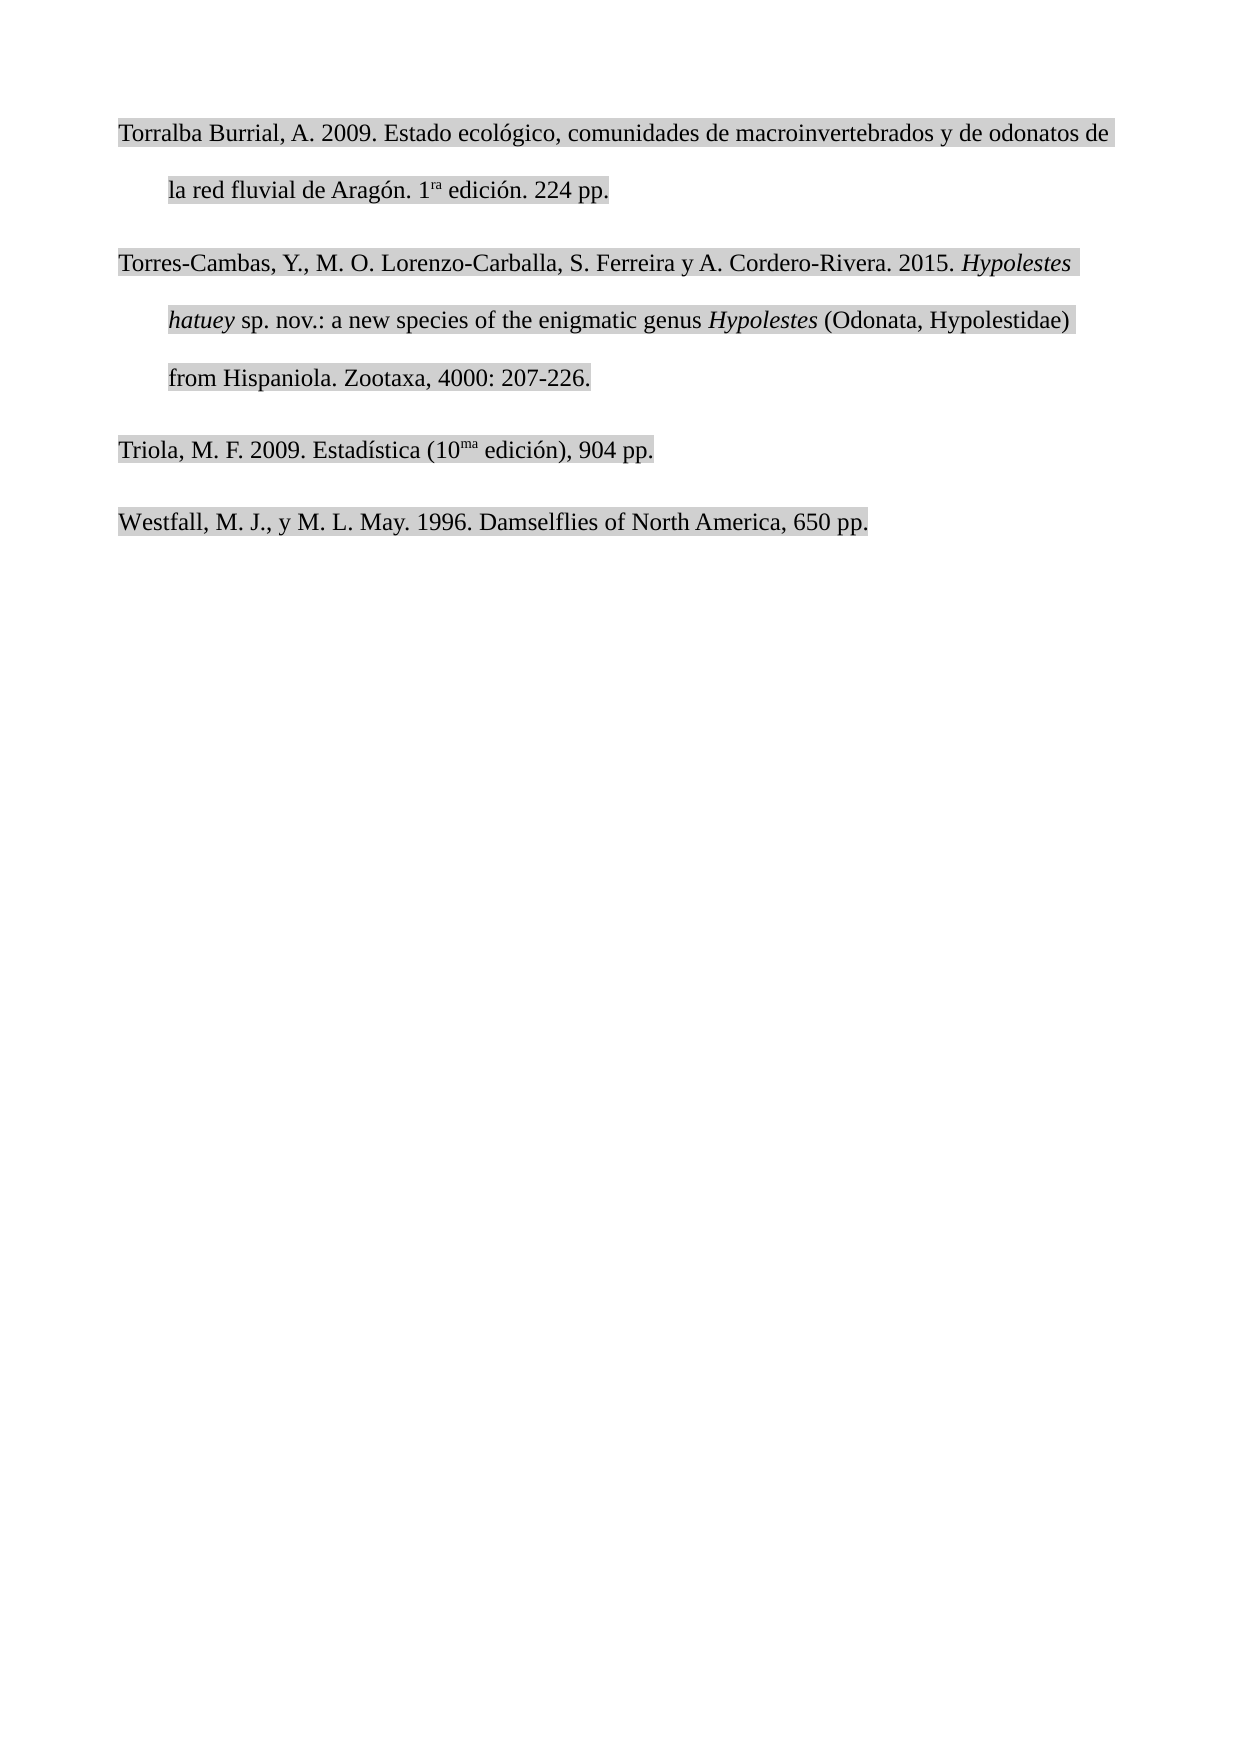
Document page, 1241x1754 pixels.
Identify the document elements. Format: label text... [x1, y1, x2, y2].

text Torres-Cambas, Y., M. O. Lorenzo-Carballa, S. Ferreira y A. Cordero-Rivera. 2015. Hypolestes hatuey sp. nov.: a new species of the enigmatic genus Hypolestes (Odonata, Hypolestidae) from Hispaniola. Zootaxa, 4000: 207-226. [118, 248, 1122, 391]
text Westfall, M. J., y M. L. May. 1996. Damselflies of North America, 650 pp. [118, 507, 1122, 536]
text Triola, M. F. 2009. Estadística (10ma edición), 904 pp. [118, 435, 1122, 463]
text Torralba Burrial, A. 2009. Estado ecológico, comunidades de macroinvertebrados y de odonatos de la red fluvial de Aragón. 1ra edición. 224 pp. [118, 118, 1122, 204]
